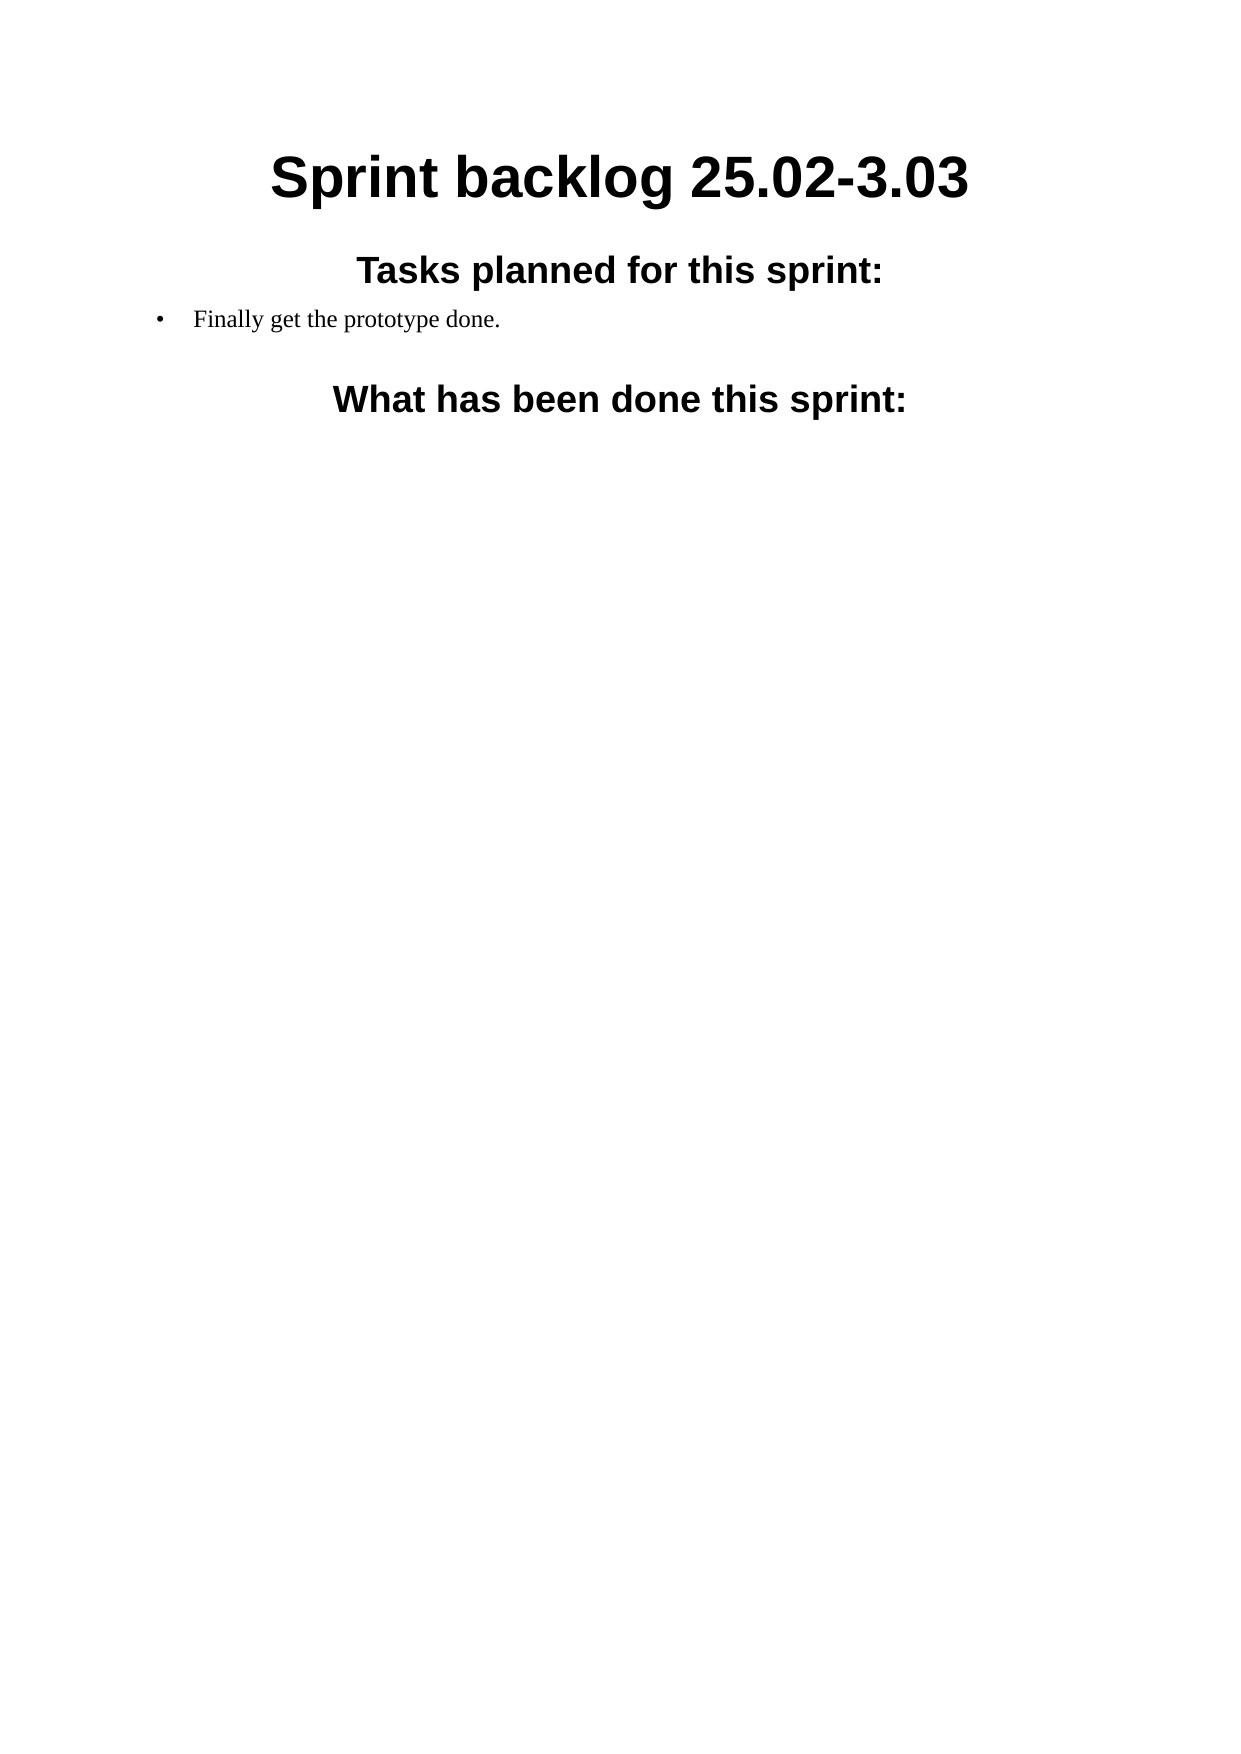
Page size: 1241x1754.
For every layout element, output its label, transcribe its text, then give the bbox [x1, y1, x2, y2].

list Finally get the prototype done. [156, 304, 1122, 333]
subtitle What has been done this sprint: [118, 376, 1122, 420]
title Sprint backlog 25.02-3.03 [118, 143, 1122, 210]
subtitle Tasks planned for this sprint: [118, 248, 1122, 291]
